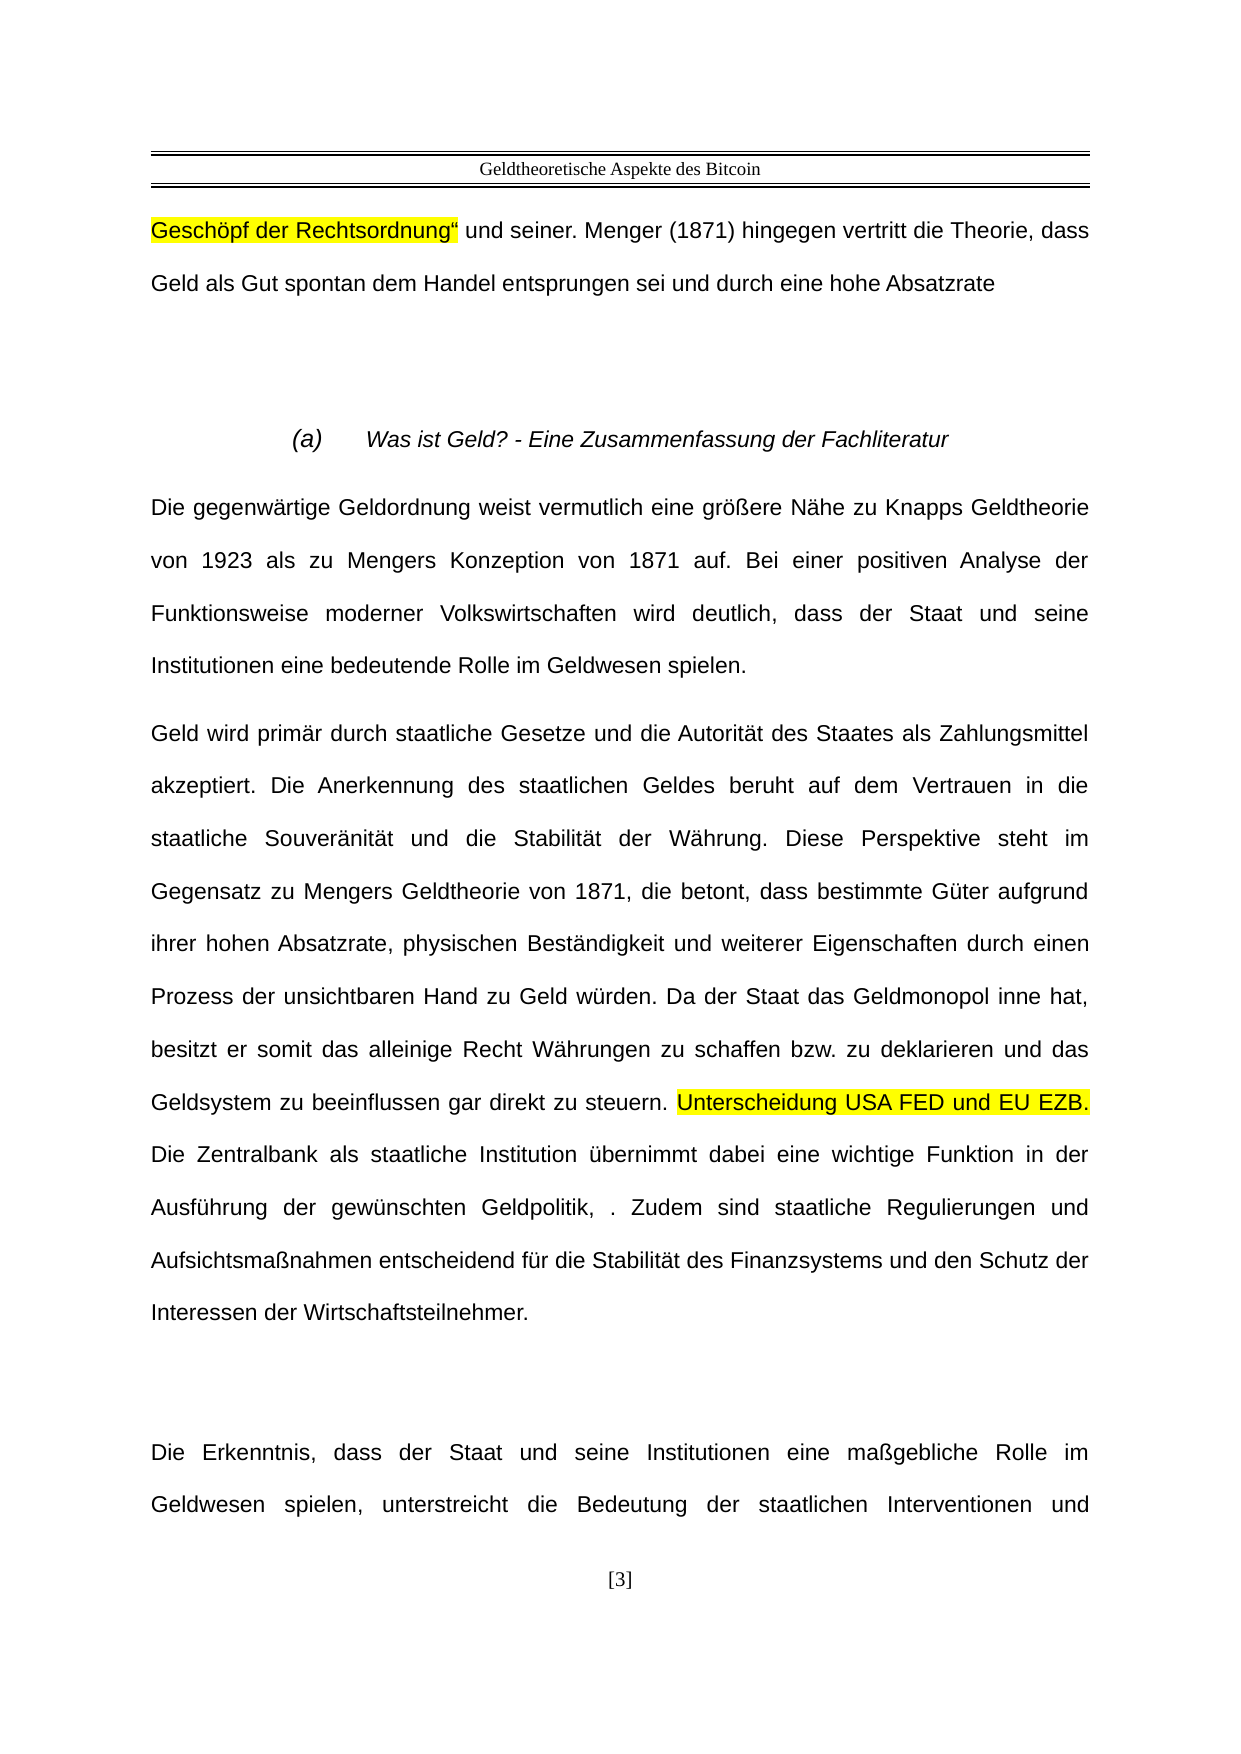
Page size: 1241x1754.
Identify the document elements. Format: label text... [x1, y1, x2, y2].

subtitle Was ist Geld? - Eine Zusammenfassung der Fachliteratur [151, 424, 1090, 453]
text Die gegenwärtige Geldordnung weist vermutlich eine größere Nähe zu Knapps Geldtheorie von 1923 als zu Mengers Konzeption von 1871 auf. Bei einer positiven Analyse der Funktionsweise moderner Volkswirtschaften wird deutlich, dass der Staat und seine Institutionen eine bedeutende Rolle im Geldwesen spielen. [151, 494, 1090, 679]
text Geld wird primär durch staatliche Gesetze und die Autorität des Staates als Zahlungsmittel akzeptiert. Die Anerkennung des staatlichen Geldes beruht auf dem Vertrauen in die staatliche Souveränität und die Stabilität der Währung. Diese Perspektive steht im Gegensatz zu Mengers Geldtheorie von 1871, die betont, dass bestimmte Güter aufgrund ihrer hohen Absatzrate, physischen Beständigkeit und weiterer Eigenschaften durch einen Prozess der unsichtbaren Hand zu Geld würden. Da der Staat das Geldmonopol inne hat, besitzt er somit das alleinige Recht Währungen zu schaffen bzw. zu deklarieren und das Geldsystem zu beeinflussen gar direkt zu steuern. Unterscheidung USA FED und EU EZB. Die Zentralbank als staatliche Institution übernimmt dabei eine wichtige Funktion in der Ausführung der gewünschten Geldpolitik, . Zudem sind staatliche Regulierungen und Aufsichtsmaßnahmen entscheidend für die Stabilität des Finanzsystems und den Schutz der Interessen der Wirtschaftsteilnehmer. [151, 719, 1090, 1326]
text Geschöpf der Rechtsordnung“ und seiner. Menger (1871) hingegen vertritt die Theorie, dass Geld als Gut spontan dem Handel entsprungen sei und durch eine hohe Absatzrate [151, 217, 1090, 296]
text Die Erkenntnis, dass der Staat und seine Institutionen eine maßgebliche Rolle im Geldwesen spielen, unterstreicht die Bedeutung der staatlichen Interventionen und [151, 1439, 1090, 1518]
